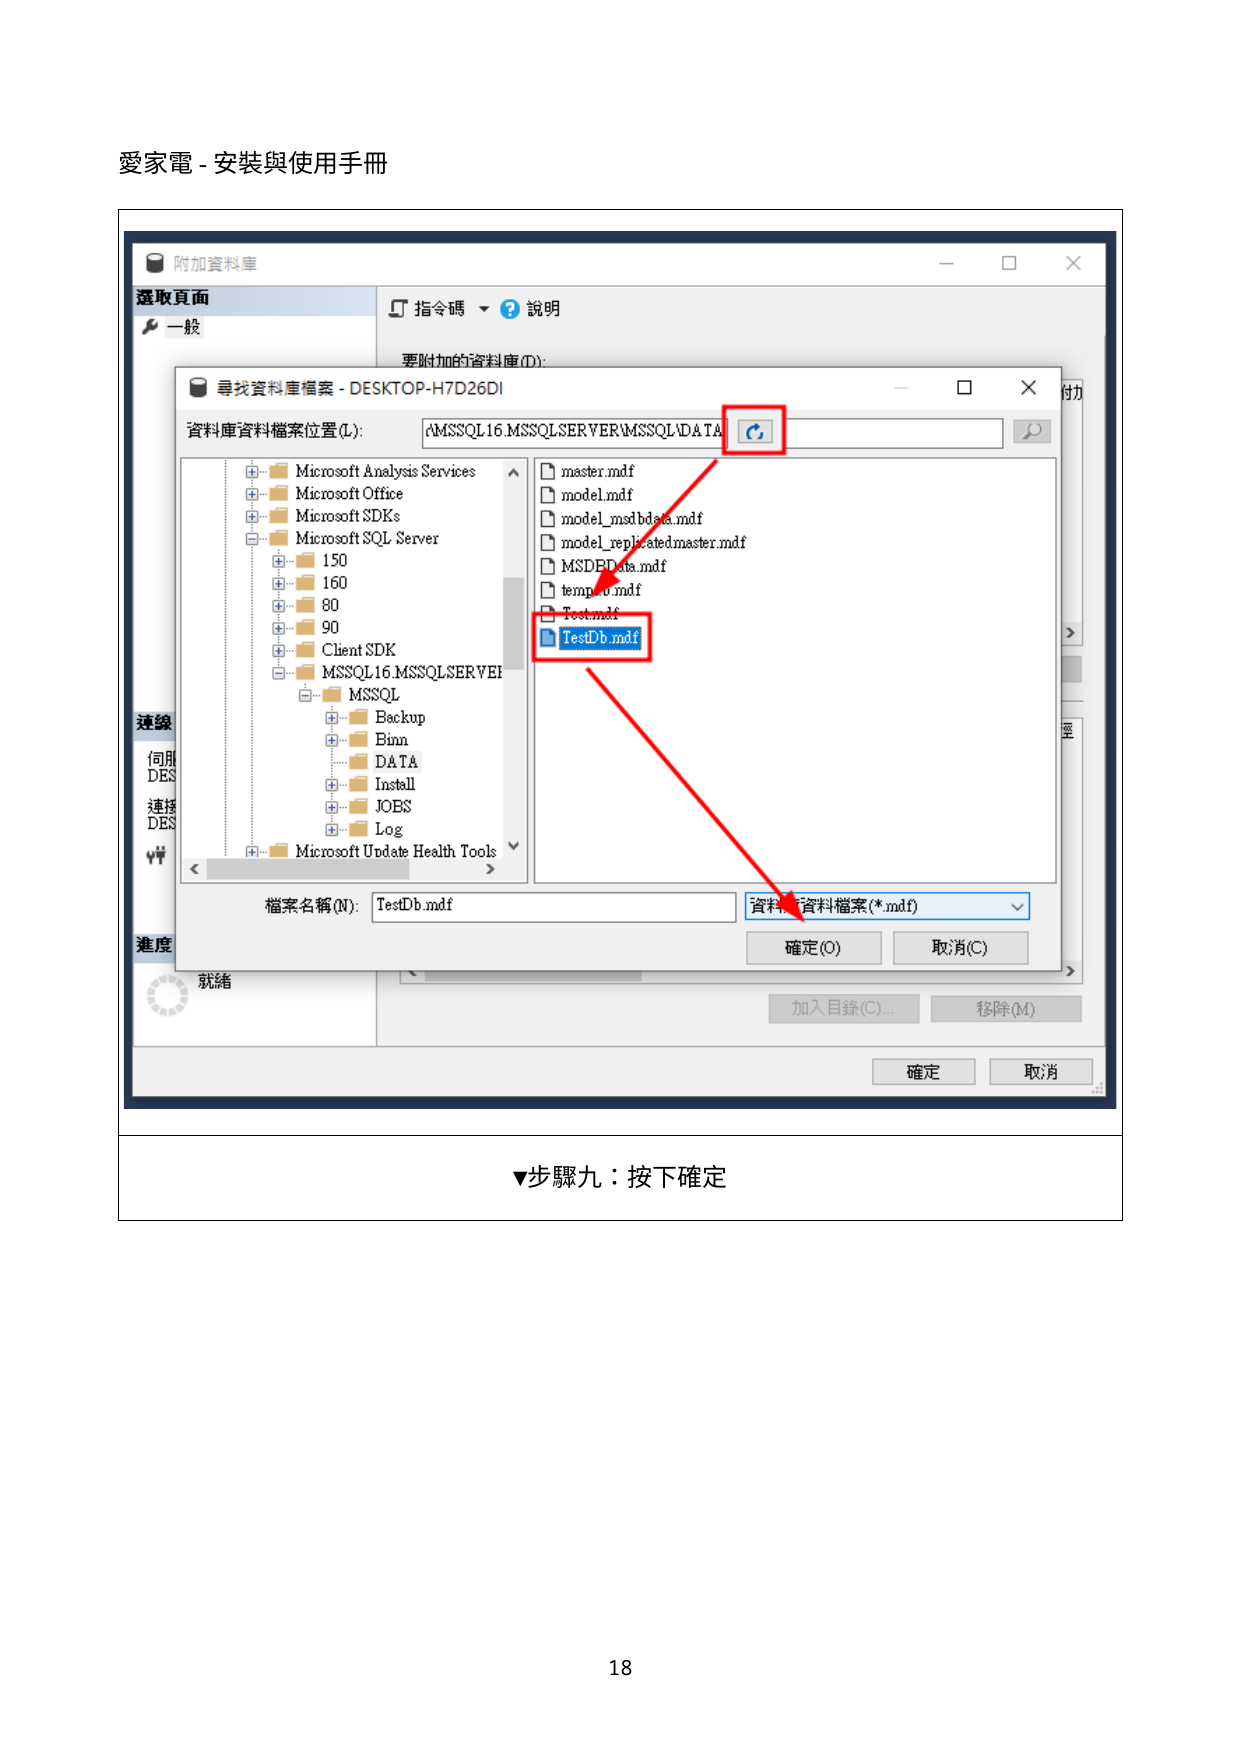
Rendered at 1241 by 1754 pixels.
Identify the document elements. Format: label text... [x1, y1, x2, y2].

table_cell ▼步驟九：按下確定 [119, 1136, 1122, 1220]
picture [123, 231, 1117, 1109]
table_cell [119, 210, 1122, 1134]
